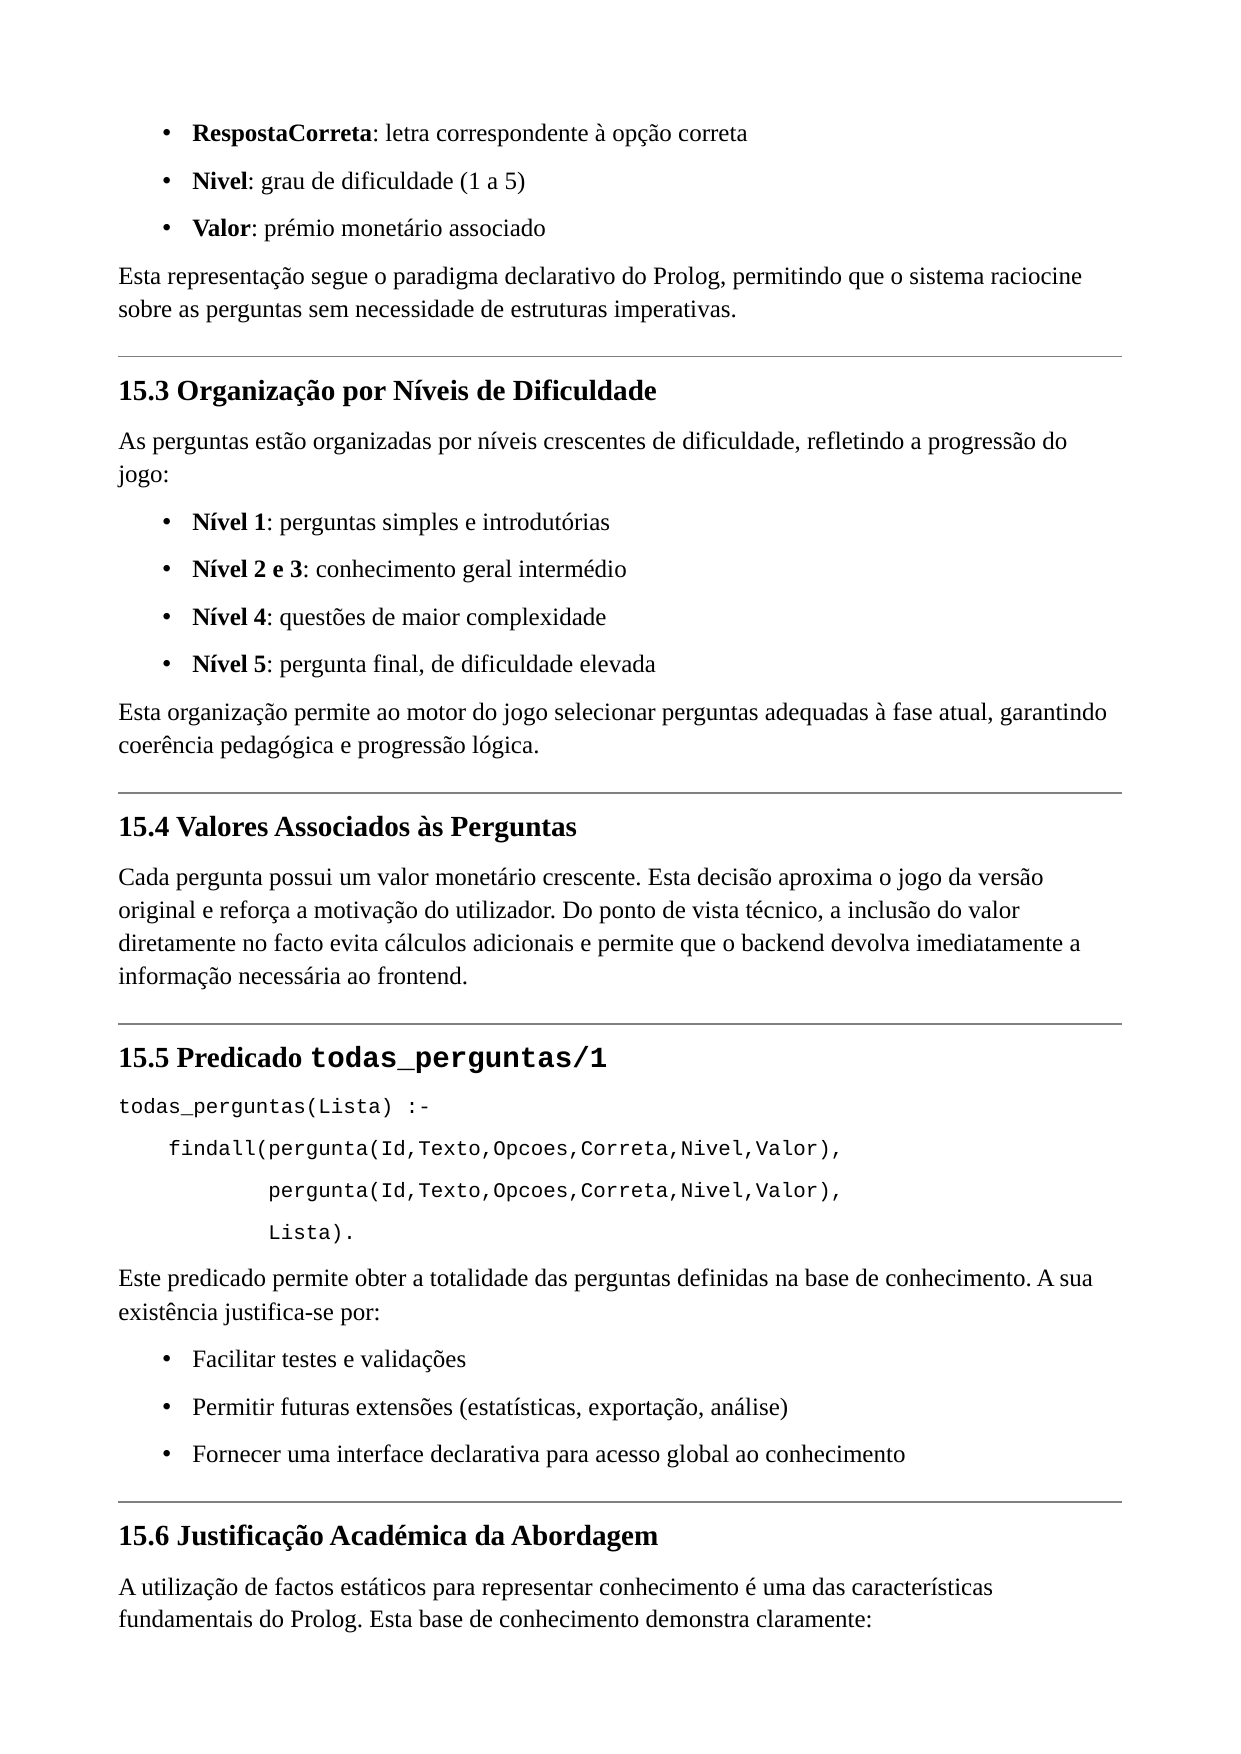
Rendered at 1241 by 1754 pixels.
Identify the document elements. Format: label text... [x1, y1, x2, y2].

text Cada pergunta possui um valor monetário crescente. Esta decisão aproxima o jogo da versão original e reforça a motivação do utilizador. Do ponto de vista técnico, a inclusão do valor diretamente no facto evita cálculos adicionais e permite que o backend devolva imediatamente a informação necessária ao frontend. [118, 862, 1122, 990]
list Permitir futuras extensões (estatísticas, exportação, análise) [162, 1392, 1122, 1421]
subtitle 15.4 Valores Associados às Perguntas [118, 809, 1122, 843]
subtitle 15.6 Justificação Académica da Abordagem [118, 1518, 1122, 1552]
text findall(pergunta(Id,Texto,Opcoes,Correta,Nivel,Valor), [118, 1138, 1122, 1162]
list Nível 4: questões de maior complexidade [162, 602, 1122, 631]
text Lista). [118, 1222, 1122, 1245]
text Esta representação segue o paradigma declarativo do Prolog, permitindo que o sistema raciocine sobre as perguntas sem necessidade de estruturas imperativas. [118, 261, 1122, 323]
subtitle 15.3 Organização por Níveis de Dificuldade [118, 373, 1122, 407]
list Nível 1: perguntas simples e introdutórias [162, 507, 1122, 536]
text todas_perguntas(Lista) :- [118, 1096, 1122, 1120]
text A utilização de factos estáticos para representar conhecimento é uma das características fundamentais do Prolog. Esta base de conhecimento demonstra claramente: [118, 1572, 1122, 1633]
list Nível 2 e 3: conhecimento geral intermédio [162, 554, 1122, 583]
list Facilitar testes e validações [162, 1344, 1122, 1373]
list Valor: prémio monetário associado [162, 213, 1122, 242]
text pergunta(Id,Texto,Opcoes,Correta,Nivel,Valor), [118, 1180, 1122, 1204]
text As perguntas estão organizadas por níveis crescentes de dificuldade, refletindo a progressão do jogo: [118, 426, 1122, 488]
list Nível 5: pergunta final, de dificuldade elevada [162, 649, 1122, 678]
list Nivel: grau de dificuldade (1 a 5) [162, 166, 1122, 194]
list RespostaCorreta: letra correspondente à opção correta [162, 118, 1122, 147]
text Este predicado permite obter a totalidade das perguntas definidas na base de conhecimento. A sua existência justifica-se por: [118, 1263, 1122, 1325]
list Fornecer uma interface declarativa para acesso global ao conhecimento [162, 1439, 1122, 1468]
subtitle 15.5 Predicado todas_perguntas/1 [118, 1041, 1122, 1077]
text Esta organização permite ao motor do jogo selecionar perguntas adequadas à fase atual, garantindo coerência pedagógica e progressão lógica. [118, 697, 1122, 759]
